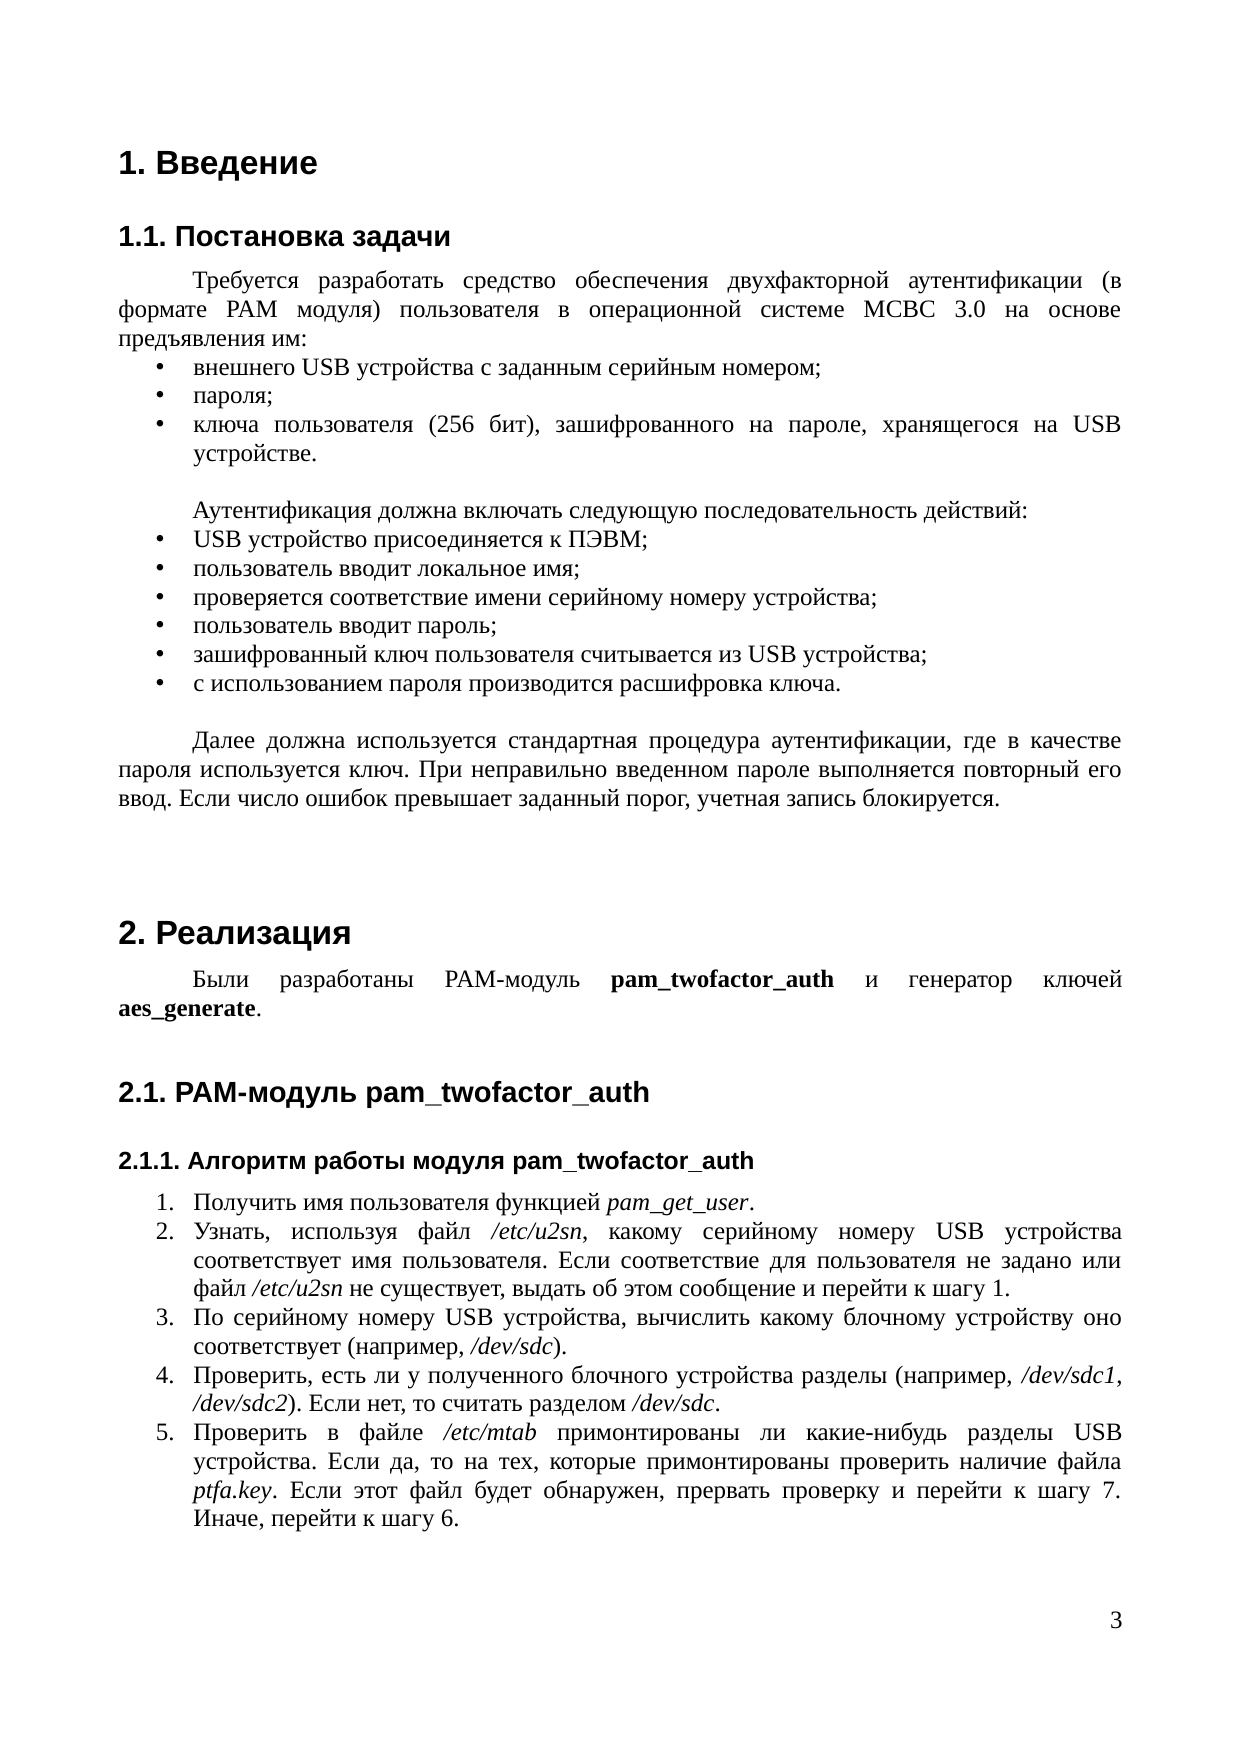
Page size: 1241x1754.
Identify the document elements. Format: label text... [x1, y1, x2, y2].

list Проверить, есть ли у полученного блочного устройства разделы (например, /dev/sdc1, /dev/sdc2). Если нет, то считать разделом /dev/sdc. [156, 1360, 1122, 1417]
list пароля; [156, 380, 1122, 409]
text Были разработаны PAM-модуль pam_twofactor_auth и генератор ключей aes_generate. [118, 964, 1122, 1021]
list пользователь вводит локальное имя; [156, 553, 1122, 582]
list По серийному номеру USB устройства, вычислить какому блочному устройству оно соответствует (например, /dev/sdc). [156, 1302, 1122, 1360]
subtitle 2. Реализация [118, 913, 1122, 951]
subtitle 2.1.1. Алгоритм работы модуля pam_twofactor_auth [118, 1146, 1122, 1175]
list зашифрованный ключ пользователя считывается из USB устройства; [156, 639, 1122, 668]
list USB устройство присоединяется к ПЭВМ; [156, 524, 1122, 553]
list пользователь вводит пароль; [156, 610, 1122, 639]
subtitle 1.1. Постановка задачи [118, 219, 1122, 253]
list с использованием пароля производится расшифровка ключа. [156, 668, 1122, 697]
list проверяется соответствие имени серийному номеру устройства; [156, 582, 1122, 610]
text Далее должна используется стандартная процедура аутентификации, где в качестве пароля используется ключ. При неправильно введенном пароле выполняется повторный его ввод. Если число ошибок превышает заданный порог, учетная запись блокируется. [118, 725, 1122, 812]
subtitle 1. Введение [118, 143, 1122, 182]
list внешнего USB устройства с заданным серийным номером; [156, 352, 1122, 380]
list Получить имя пользователя функцией pam_get_user. [156, 1187, 1122, 1216]
list ключа пользователя (256 бит), зашифрованного на пароле, хранящегося на USB устройстве. [156, 409, 1122, 467]
list Узнать, используя файл /etc/u2sn, какому серийному номеру USB устройства соответствует имя пользователя. Если соответствие для пользователя не задано или файл /etc/u2sn не существует, выдать об этом сообщение и перейти к шагу 1. [156, 1216, 1122, 1302]
text Аутентификация должна включать следующую последовательность действий: [118, 495, 1122, 524]
text Требуется разработать средство обеспечения двухфакторной аутентификации (в формате PAM модуля) пользователя в операционной системе МСВС 3.0 на основе предъявления им: [118, 265, 1122, 352]
list Проверить в файле /etc/mtab примонтированы ли какие-нибудь разделы USB устройства. Если да, то на тех, которые примонтированы проверить наличие файла ptfa.key. Если этот файл будет обнаружен, прервать проверку и перейти к шагу 7. Иначе, перейти к шагу 6. [156, 1417, 1122, 1532]
subtitle 2.1. PAM-модуль pam_twofactor_auth [118, 1075, 1122, 1109]
